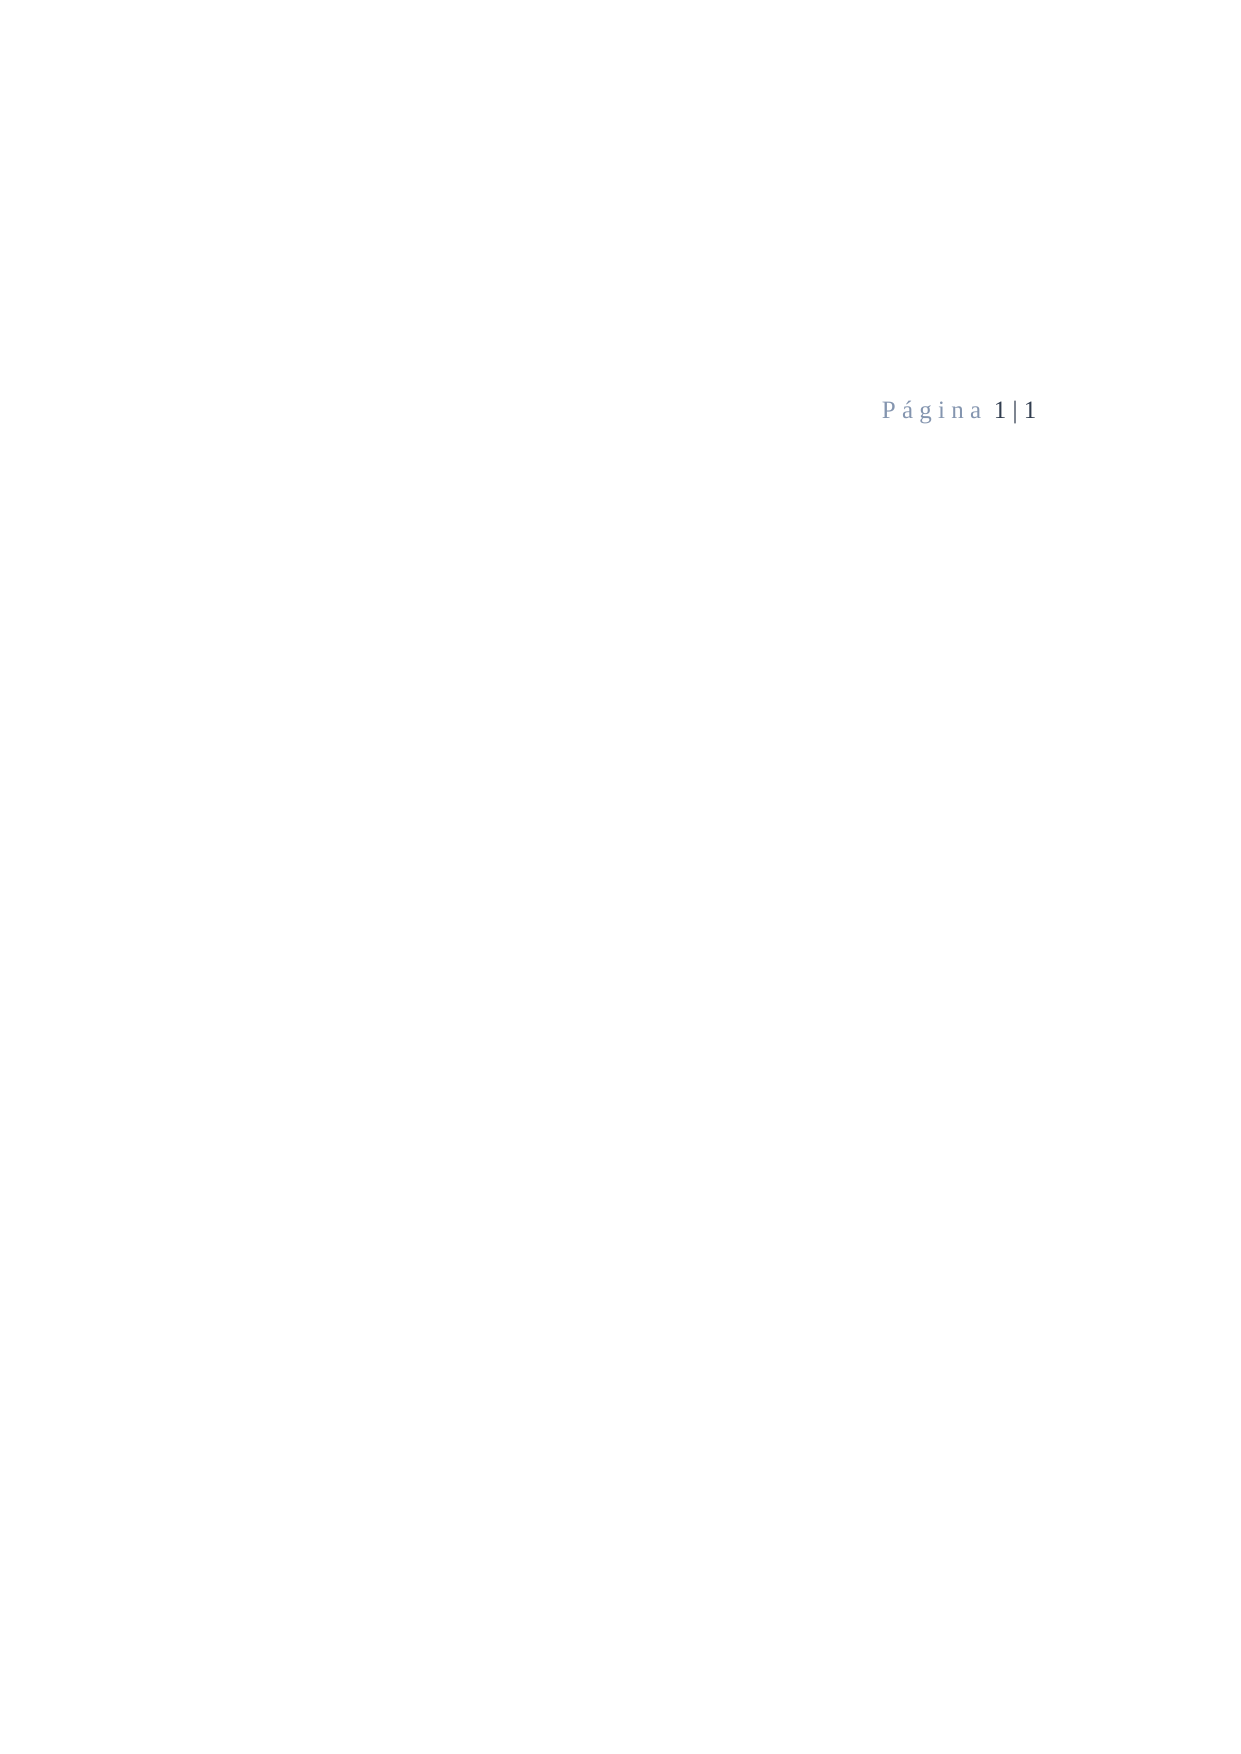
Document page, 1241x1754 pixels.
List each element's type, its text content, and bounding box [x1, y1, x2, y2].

subtitle P á g i n a 1 | 1 [167, 395, 1036, 423]
